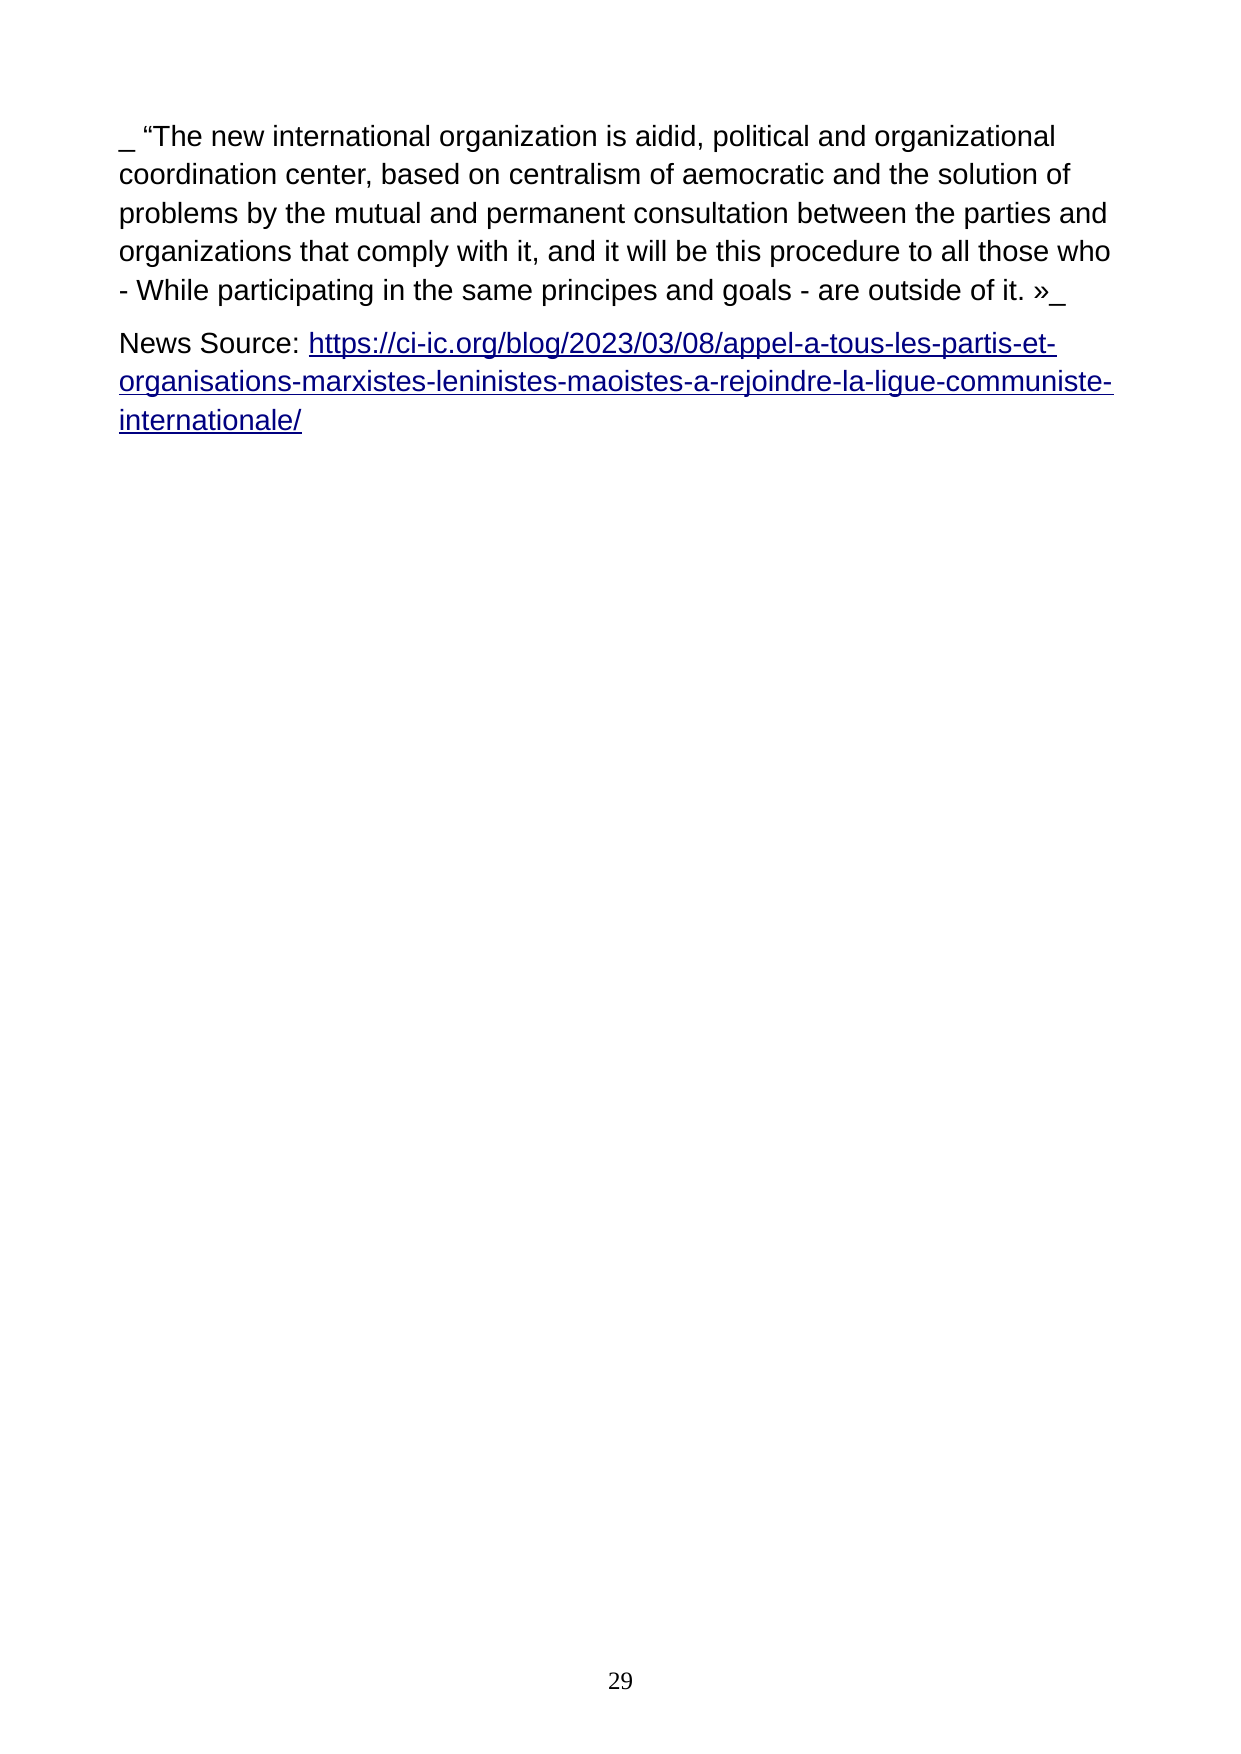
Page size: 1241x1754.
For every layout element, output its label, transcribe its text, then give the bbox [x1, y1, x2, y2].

text _ “The new international organization is aidid, political and organizational coordination center, based on centralism of aemocratic and the solution of problems by the mutual and permanent consultation between the parties and organizations that comply with it, and it will be this procedure to all those who - While participating in the same principes and goals - are outside of it. »_ [118, 118, 1122, 306]
text News Source: https://ci-ic.org/blog/2023/03/08/appel-a-tous-les-partis-et-organisations-marxistes-leninistes-maoistes-a-rejoindre-la-ligue-communiste-internationale/ [118, 326, 1122, 436]
